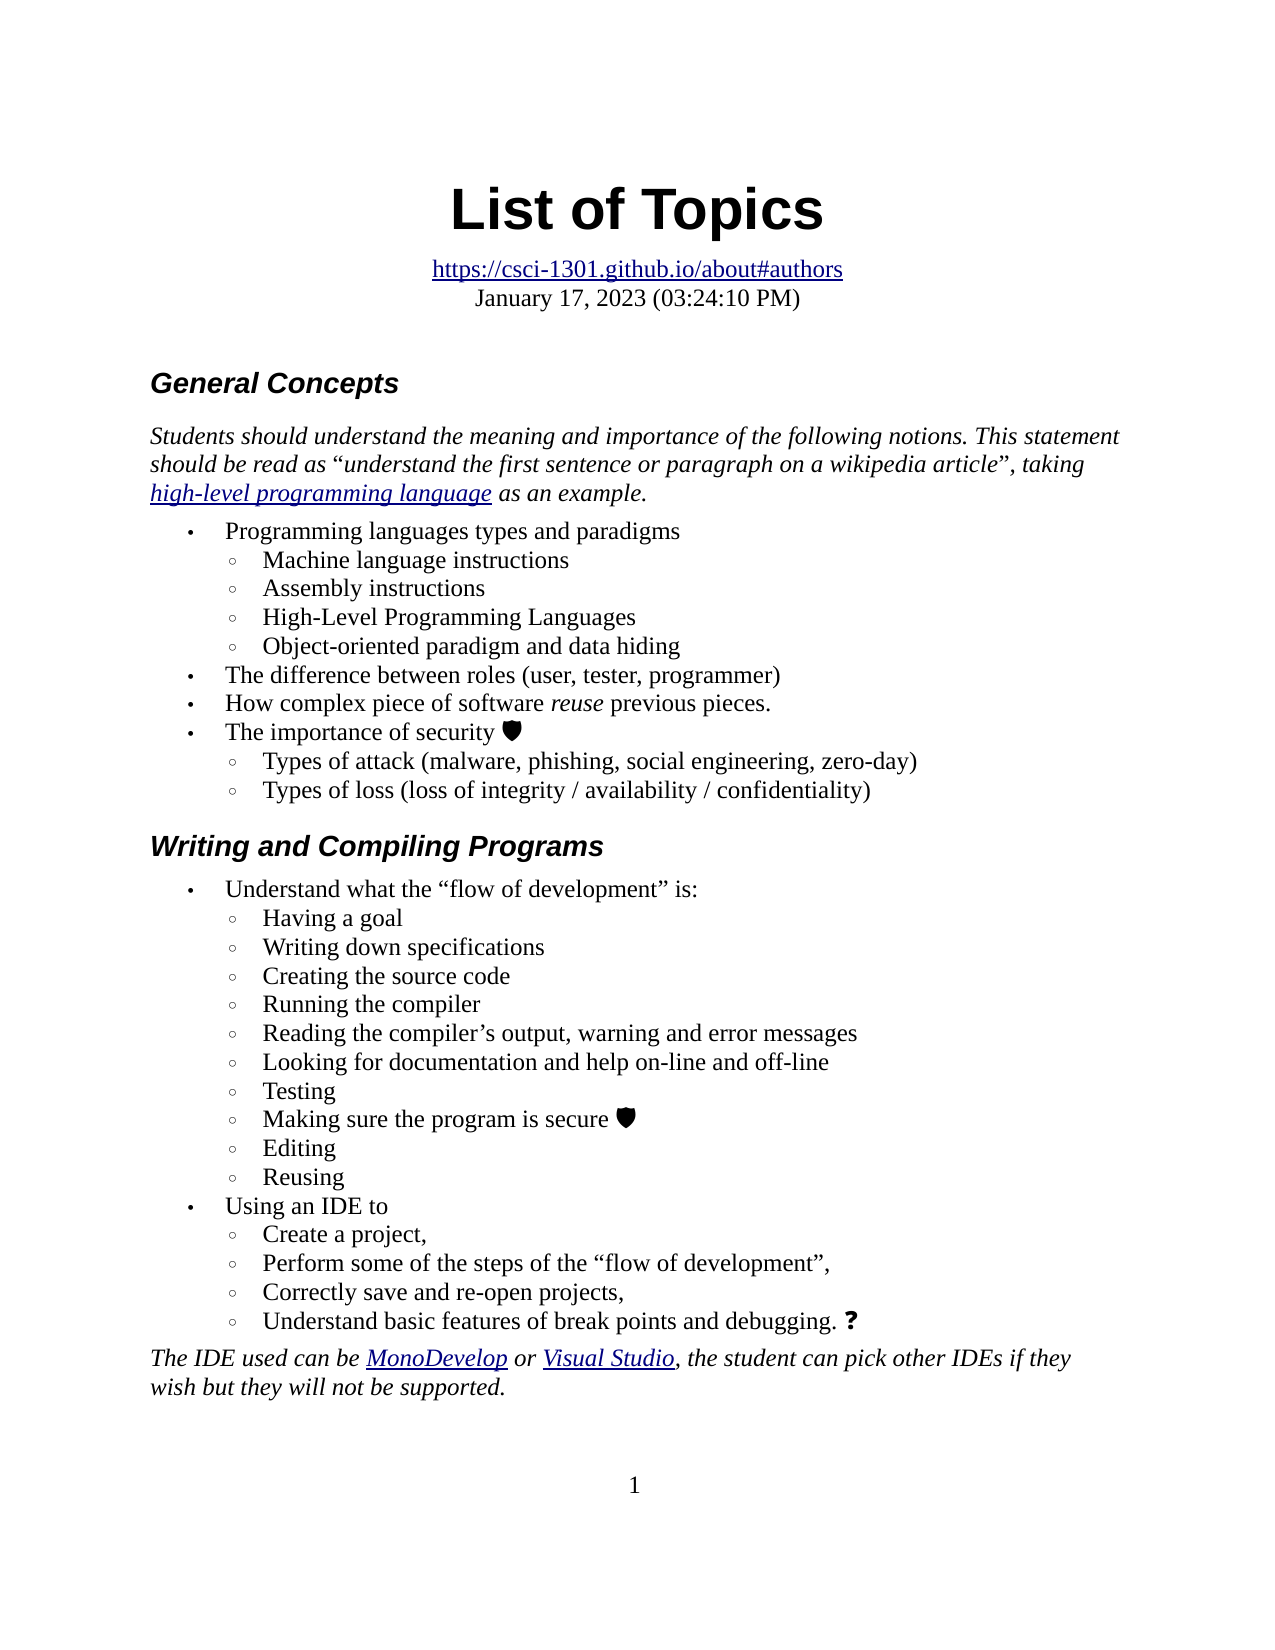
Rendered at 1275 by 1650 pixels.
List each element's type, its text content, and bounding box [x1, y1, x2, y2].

text January 17, 2023 (03:24:10 PM) [150, 283, 1125, 312]
list Types of attack (malware, phishing, social engineering, zero-day) [225, 746, 1125, 775]
list Using an IDE to [187, 1191, 1125, 1219]
list Assembly instructions [225, 573, 1125, 602]
list Correctly save and re-open projects, [225, 1277, 1125, 1306]
list Testing [225, 1076, 1125, 1104]
list How complex piece of software reuse previous pieces. [187, 688, 1125, 717]
list The difference between roles (user, tester, programmer) [187, 660, 1125, 688]
subtitle General Concepts [150, 366, 1125, 399]
list The importance of security 🛡 [187, 717, 1125, 746]
list Writing down specifications [225, 932, 1125, 961]
subtitle Writing and Compiling Programs [150, 828, 1125, 862]
list Machine language instructions [225, 545, 1125, 573]
list Making sure the program is secure 🛡 [225, 1104, 1125, 1133]
text The IDE used can be MonoDevelop or Visual Studio, the student can pick other IDEs if they wish but they will not be supported. [150, 1343, 1125, 1401]
list Editing [225, 1133, 1125, 1162]
list Create a project, [225, 1219, 1125, 1248]
list Reusing [225, 1162, 1125, 1191]
list Understand basic features of break points and debugging. ❓ [225, 1306, 1125, 1334]
list Looking for documentation and help on-line and off-line [225, 1047, 1125, 1076]
list Types of loss (loss of integrity / availability / confidentiality) [225, 775, 1125, 803]
list Perform some of the steps of the “flow of development”, [225, 1248, 1125, 1277]
list Object-oriented paradigm and data hiding [225, 631, 1125, 660]
list Having a goal [225, 903, 1125, 932]
text Students should understand the meaning and importance of the following notions. This statement should be read as “understand the first sentence or paragraph on a wikipedia article”, taking high-level programming language as an example. [150, 421, 1125, 507]
list Reading the compiler’s output, warning and error messages [225, 1018, 1125, 1047]
list Running the compiler [225, 989, 1125, 1018]
list High-Level Programming Languages [225, 602, 1125, 631]
list Creating the source code [225, 961, 1125, 989]
list Programming languages types and paradigms [187, 516, 1125, 545]
list Understand what the “flow of development” is: [187, 874, 1125, 903]
title List of Topics [150, 175, 1125, 242]
text https://csci-1301.github.io/about#authors [150, 254, 1125, 283]
